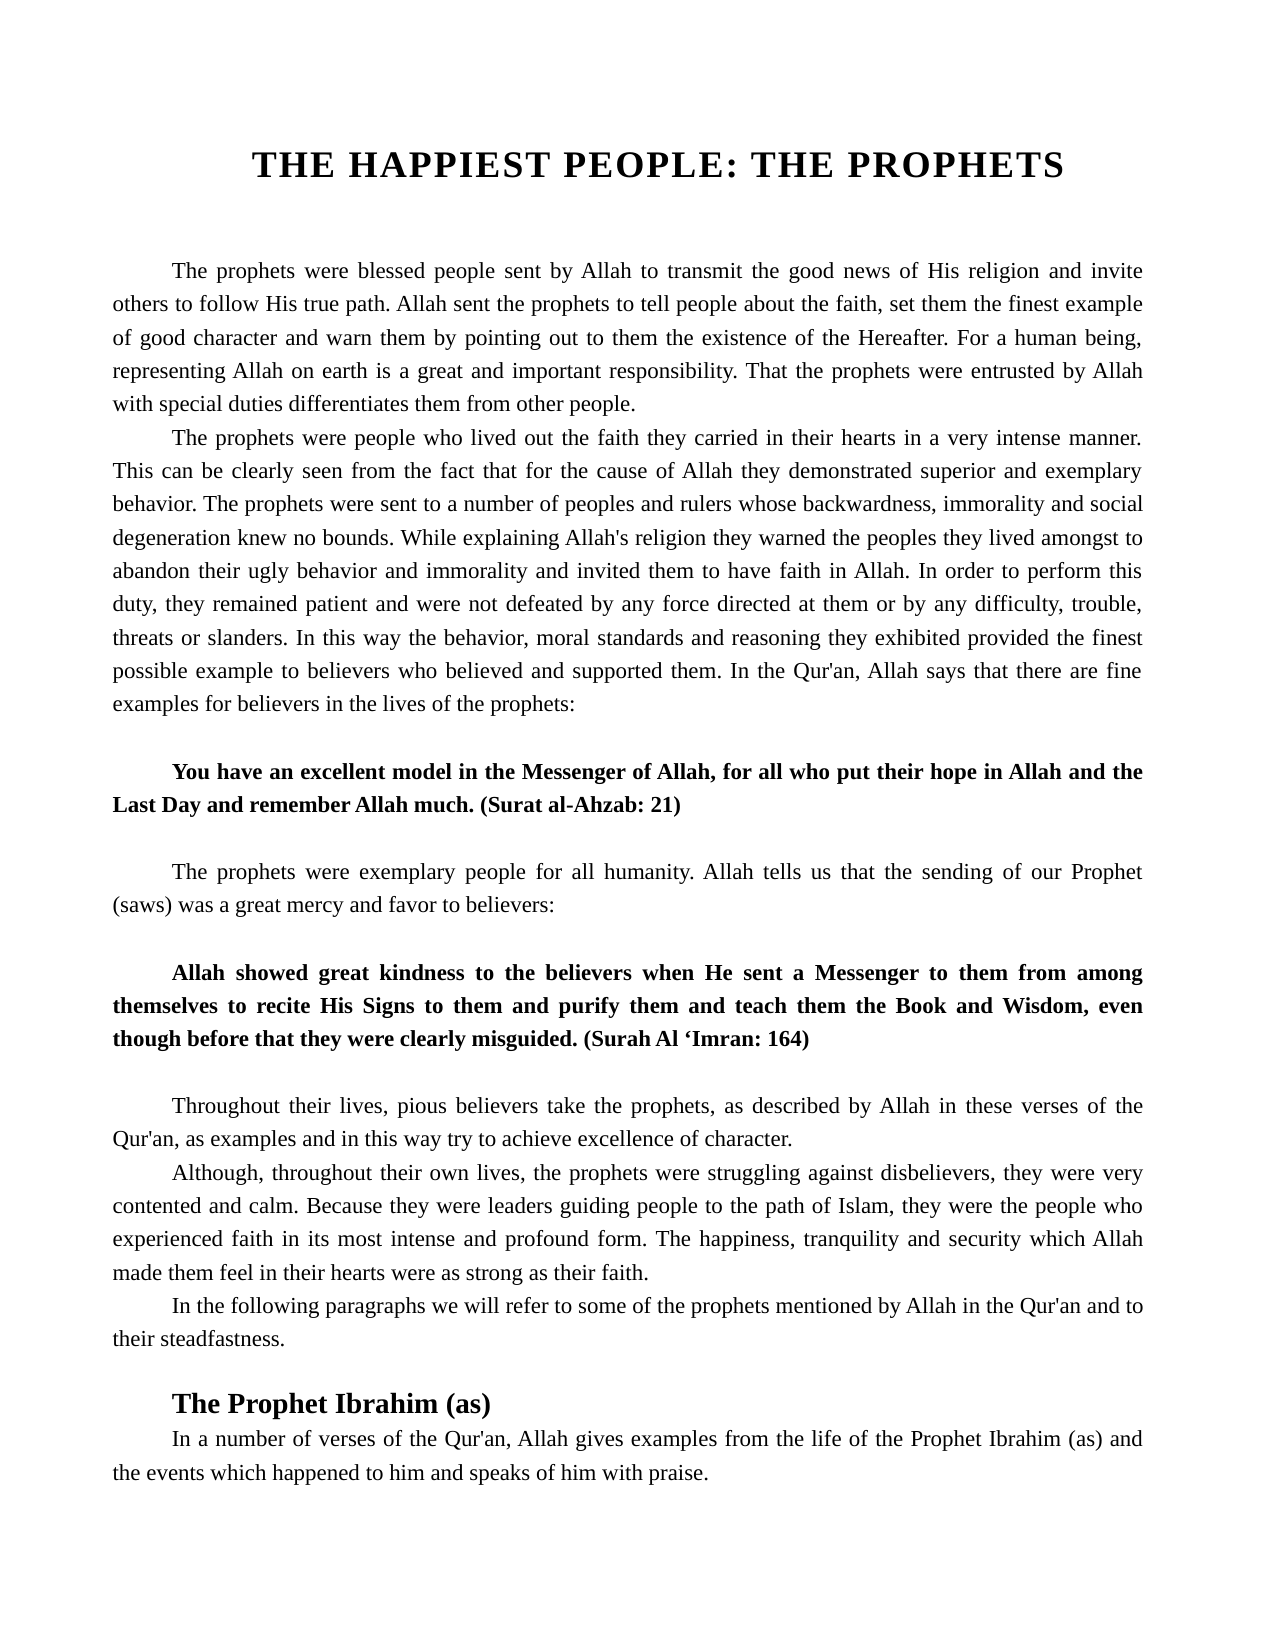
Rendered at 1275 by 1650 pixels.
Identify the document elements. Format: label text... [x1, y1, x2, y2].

text In a number of verses of the Qur'an, Allah gives examples from the life of the Prophet Ibrahim (as) and the events which happened to him and speaks of him with praise. [112, 1420, 1145, 1487]
text Although, throughout their own lives, the prophets were struggling against disbelievers, they were very contented and calm. Because they were leaders guiding people to the path of Islam, they were the people who experienced faith in its most intense and profound form. The happiness, tranquility and security which Allah made them feel in their hearts were as strong as their faith. [112, 1153, 1145, 1287]
text The Prophet Ibrahim (as) [112, 1387, 1145, 1420]
text The prophets were blessed people sent by Allah to transmit the good news of His religion and invite others to follow His true path. Allah sent the prophets to tell people about the faith, set them the finest example of good character and warn them by pointing out to them the existence of the Hereafter. For a human being, representing Allah on earth is a great and important responsibility. That the prophets were entrusted by Allah with special duties differentiates them from other people. [112, 252, 1145, 418]
text You have an excellent model in the Messenger of Allah, for all who put their hope in Allah and the Last Day and remember Allah much. (Surat al-Ahzab: 21) [112, 752, 1145, 819]
text THE HAPPIEST PEOPLE: THE PROPHETS [112, 148, 1145, 185]
text In the following paragraphs we will refer to some of the prophets mentioned by Allah in the Qur'an and to their steadfastness. [112, 1287, 1145, 1353]
text The prophets were exemplary people for all humanity. Allah tells us that the sending of our Prophet (saws) was a great mercy and favor to believers: [112, 852, 1145, 919]
text Throughout their lives, pious believers take the prophets, as described by Allah in these verses of the Qur'an, as examples and in this way try to achieve excellence of character. [112, 1087, 1145, 1153]
text Allah showed great kindness to the believers when He sent a Messenger to them from among themselves to recite His Signs to them and purify them and teach them the Book and Wisdom, even though before that they were clearly misguided. (Surah Al ‘Imran: 164) [112, 953, 1145, 1053]
text The prophets were people who lived out the faith they carried in their hearts in a very intense manner. This can be clearly seen from the fact that for the cause of Allah they demonstrated superior and exemplary behavior. The prophets were sent to a number of peoples and rulers whose backwardness, immorality and social degeneration knew no bounds. While explaining Allah's religion they warned the peoples they lived amongst to abandon their ugly behavior and immorality and invited them to have faith in Allah. In order to perform this duty, they remained patient and were not defeated by any force directed at them or by any difficulty, trouble, threats or slanders. In this way the behavior, moral standards and reasoning they exhibited provided the finest possible example to believers who believed and supported them. In the Qur'an, Allah says that there are fine examples for believers in the lives of the prophets: [112, 418, 1145, 718]
